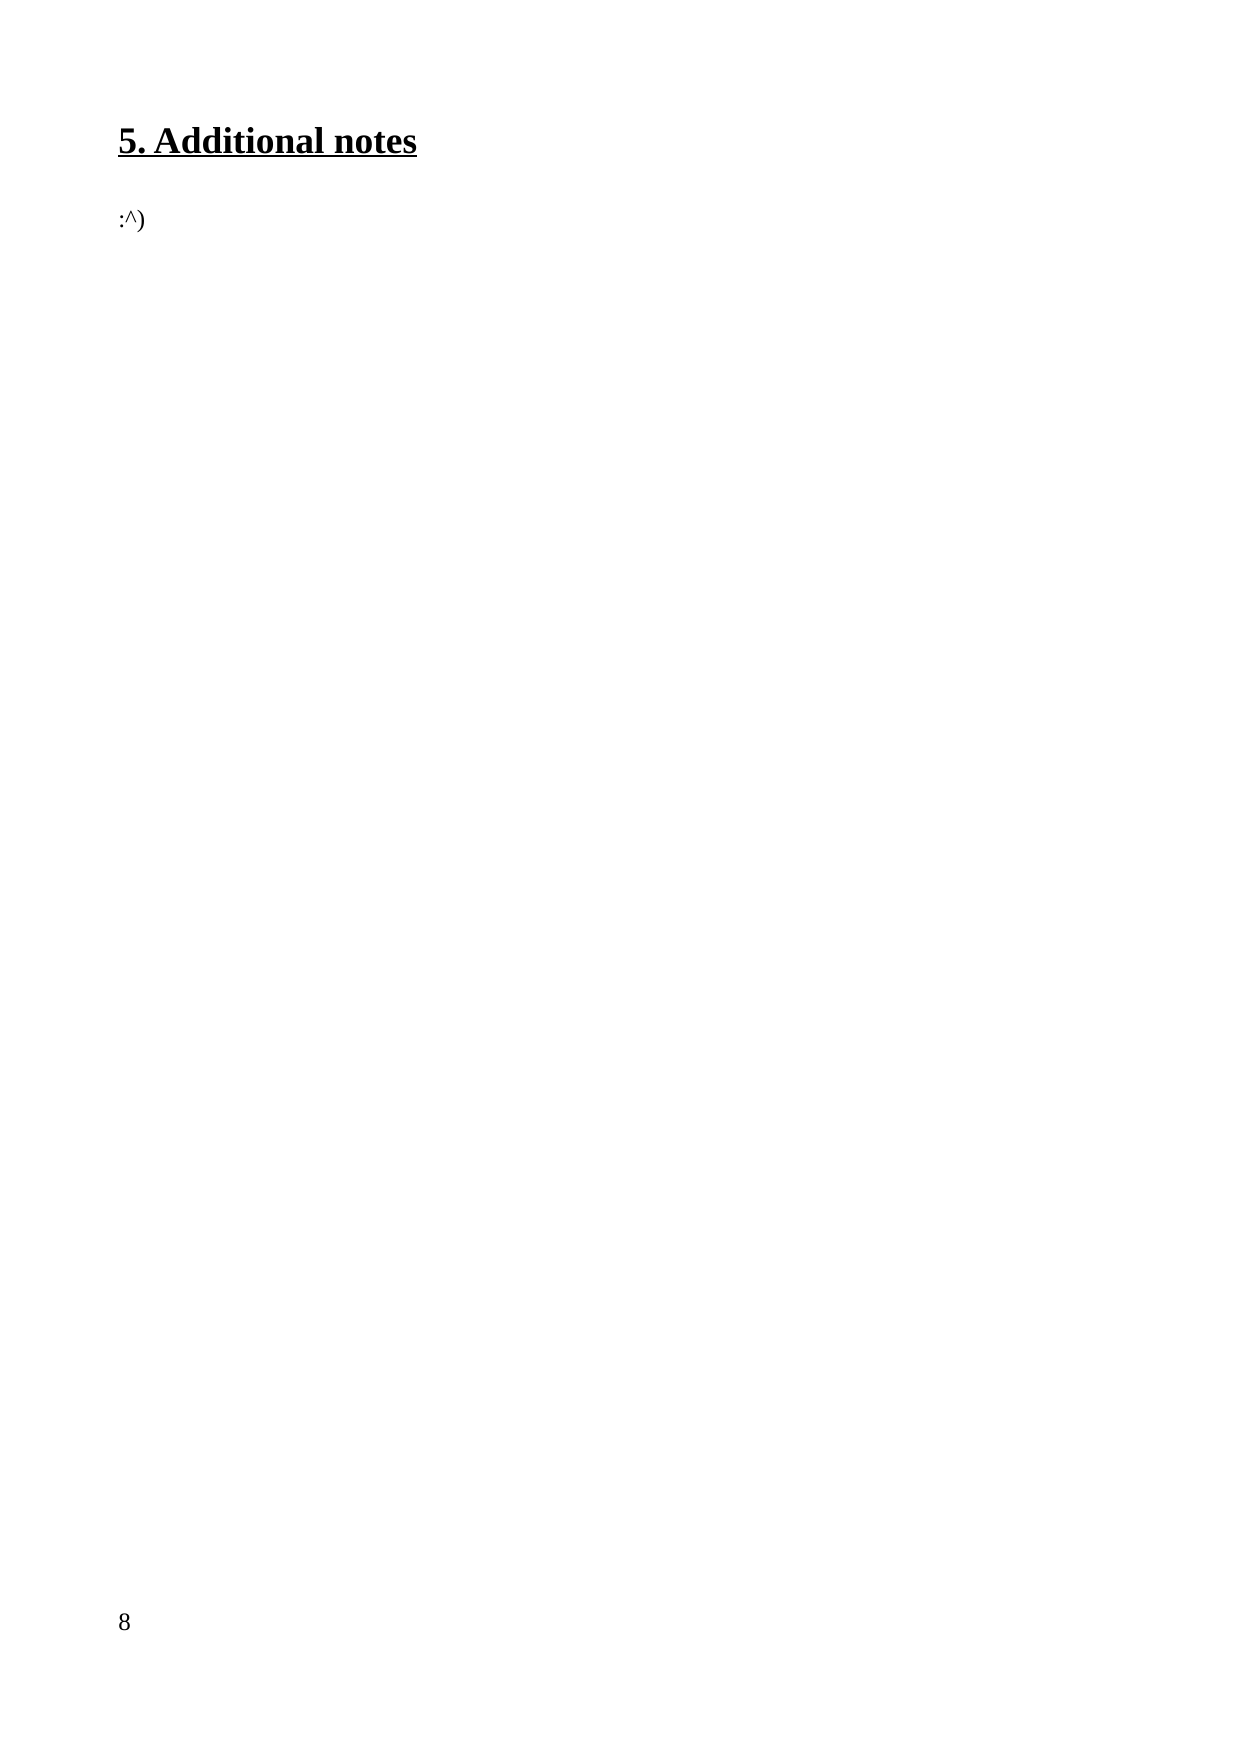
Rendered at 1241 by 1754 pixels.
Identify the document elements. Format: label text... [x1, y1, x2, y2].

text 5. Additional notes [118, 118, 1122, 161]
text :^) [118, 204, 1122, 233]
